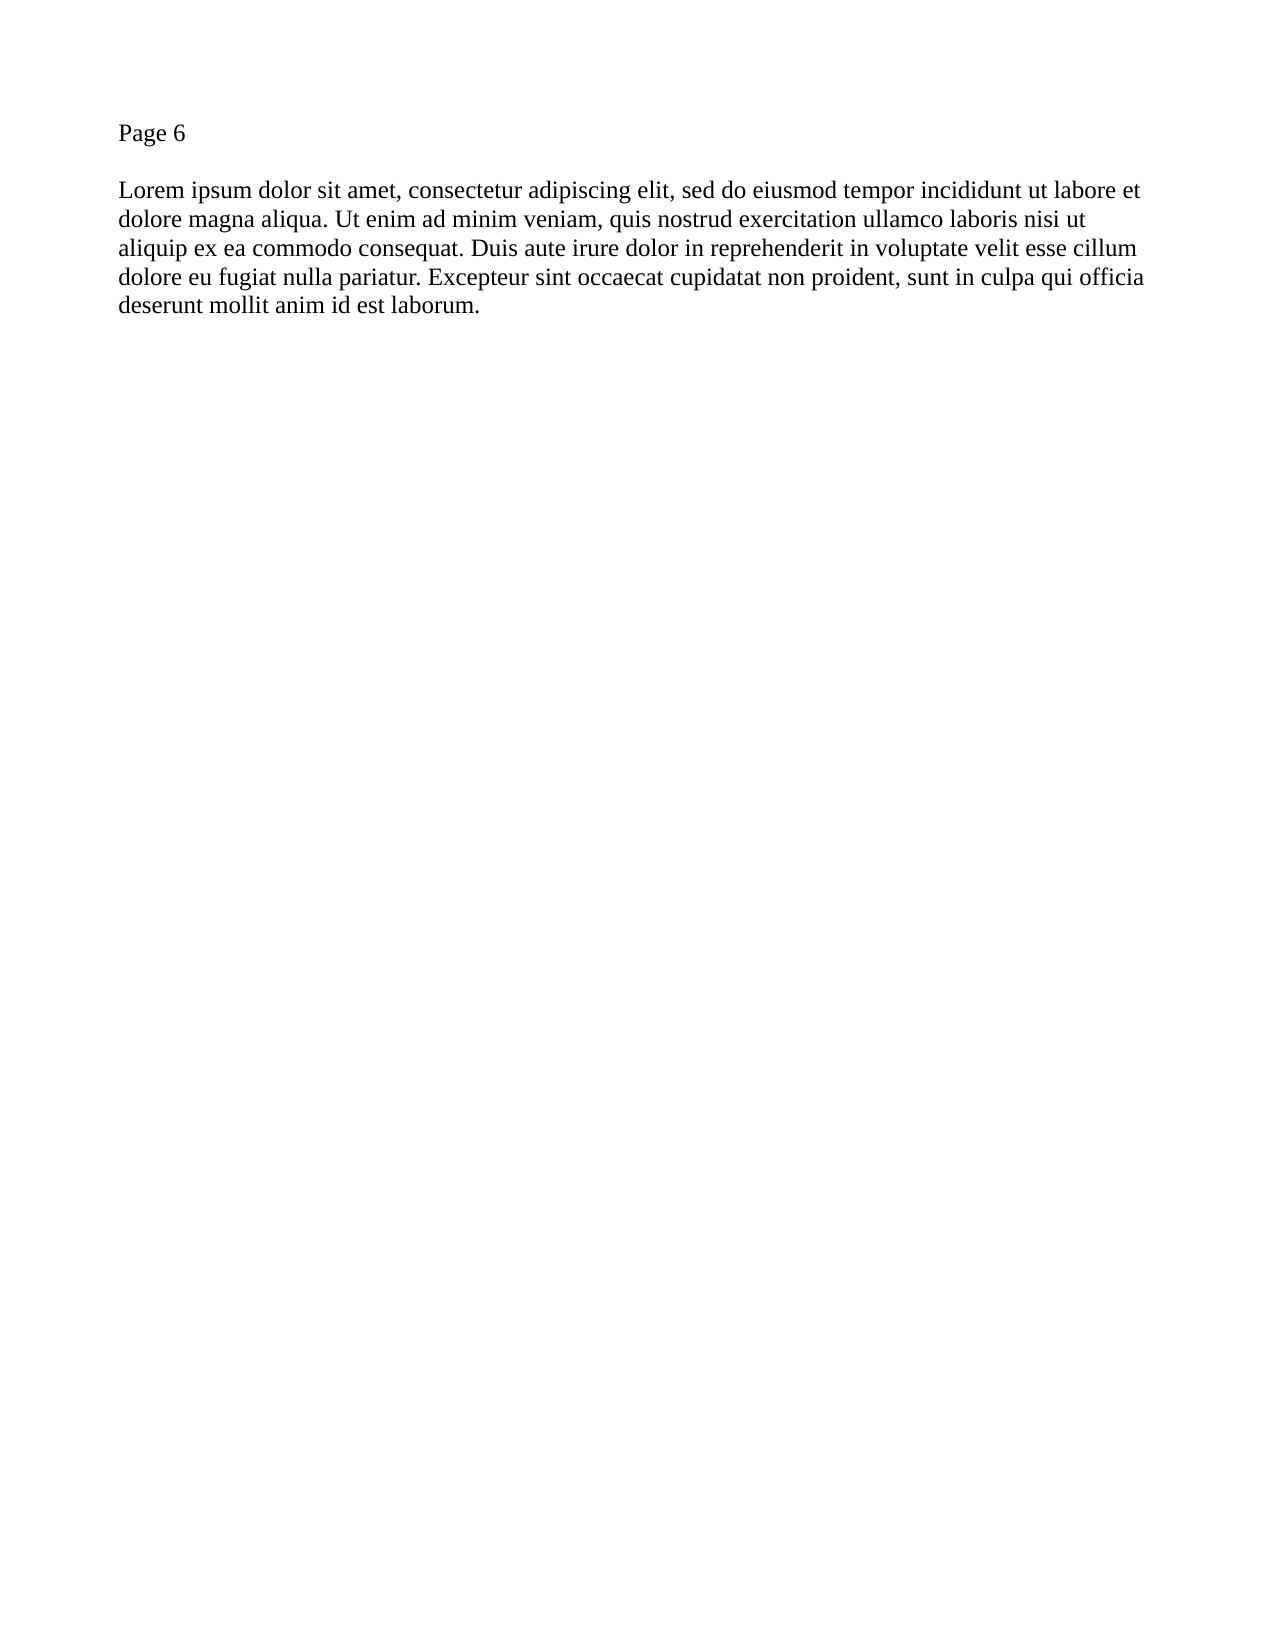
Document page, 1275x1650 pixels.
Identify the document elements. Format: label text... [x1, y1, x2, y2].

text Page 6 [118, 118, 1157, 147]
text Lorem ipsum dolor sit amet, consectetur adipiscing elit, sed do eiusmod tempor incididunt ut labore et dolore magna aliqua. Ut enim ad minim veniam, quis nostrud exercitation ullamco laboris nisi ut aliquip ex ea commodo consequat. Duis aute irure dolor in reprehenderit in voluptate velit esse cillum dolore eu fugiat nulla pariatur. Excepteur sint occaecat cupidatat non proident, sunt in culpa qui officia deserunt mollit anim id est laborum. [118, 176, 1157, 319]
